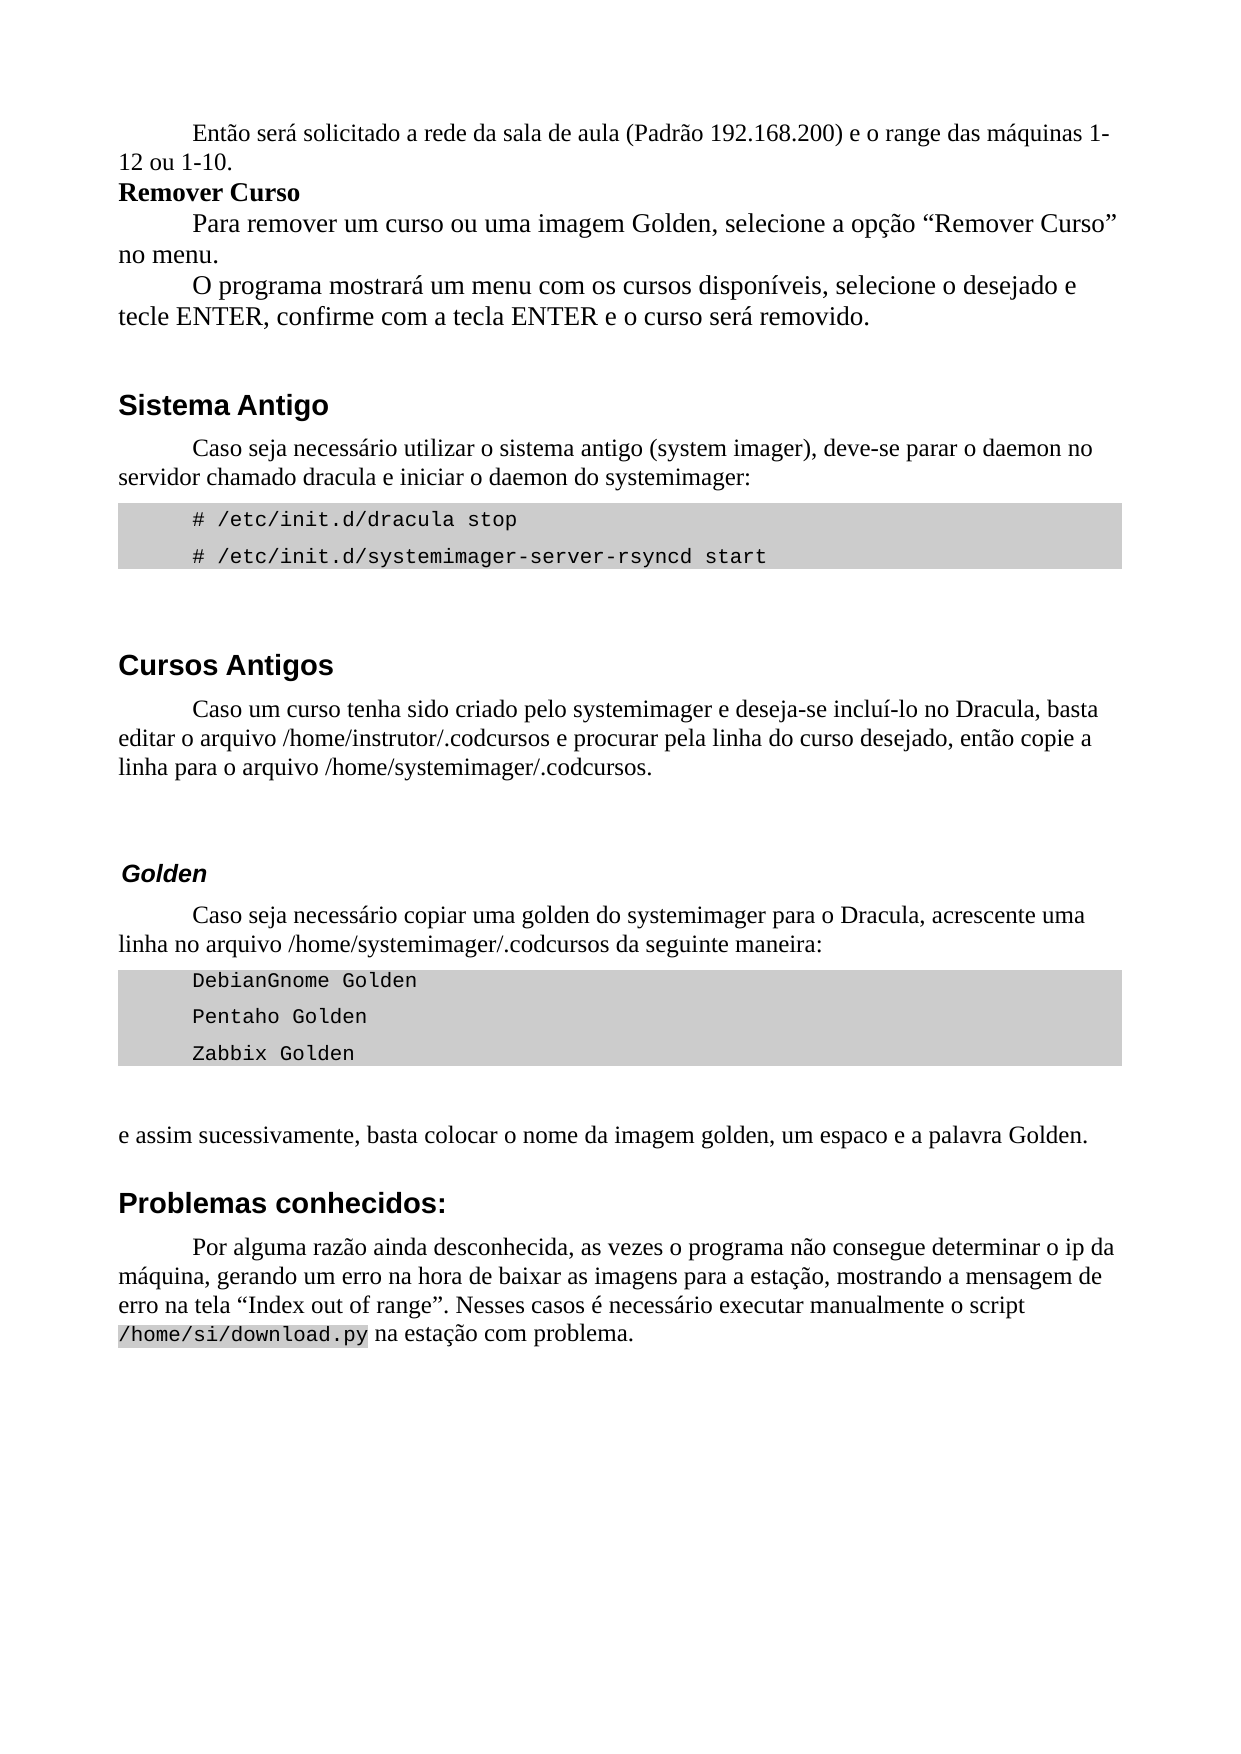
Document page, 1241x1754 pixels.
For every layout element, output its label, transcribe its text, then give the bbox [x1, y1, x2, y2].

text Caso seja necessário utilizar o sistema antigo (system imager), deve-se parar o daemon no servidor chamado dracula e iniciar o daemon do systemimager: [118, 433, 1122, 491]
subtitle Cursos Antigos [118, 648, 1122, 682]
text O programa mostrará um menu com os cursos disponíveis, selecione o desejado e tecle ENTER, confirme com a tecla ENTER e o curso será removido. [118, 269, 1122, 331]
text Caso um curso tenha sido criado pelo systemimager e deseja-se incluí-lo no Dracula, basta editar o arquivo /home/instrutor/.codcursos e procurar pela linha do curso desejado, então copie a linha para o arquivo /home/systemimager/.codcursos. [118, 694, 1122, 780]
subtitle Problemas conhecidos: [118, 1186, 1122, 1220]
subtitle Golden [121, 859, 1122, 888]
text Remover Curso [118, 176, 1122, 207]
text # /etc/init.d/systemimager-server-rsyncd start [118, 546, 1122, 569]
text Para remover um curso ou uma imagem Golden, selecione a opção “Remover Curso” no menu. [118, 207, 1122, 269]
text Zabbix Golden [118, 1043, 1122, 1066]
text Então será solicitado a rede da sala de aula (Padrão 192.168.200) e o range das máquinas 1-12 ou 1-10. [118, 118, 1122, 176]
text Por alguma razão ainda desconhecida, as vezes o programa não consegue determinar o ip da máquina, gerando um erro na hora de baixar as imagens para a estação, mostrando a mensagem de erro na tela “Index out of range”. Nesses casos é necessário executar manualmente o script /home/si/download.py na estação com problema. [118, 1232, 1122, 1348]
text Caso seja necessário copiar uma golden do systemimager para o Dracula, acrescente uma linha no arquivo /home/systemimager/.codcursos da seguinte maneira: [118, 900, 1122, 958]
text # /etc/init.d/dracula stop [118, 503, 1122, 533]
text DebianGnome Golden [118, 970, 1122, 994]
subtitle Sistema Antigo [118, 387, 1122, 421]
text Pentaho Golden [118, 1006, 1122, 1030]
text e assim sucessivamente, basta colocar o nome da imagem golden, um espaco e a palavra Golden. [118, 1120, 1122, 1149]
